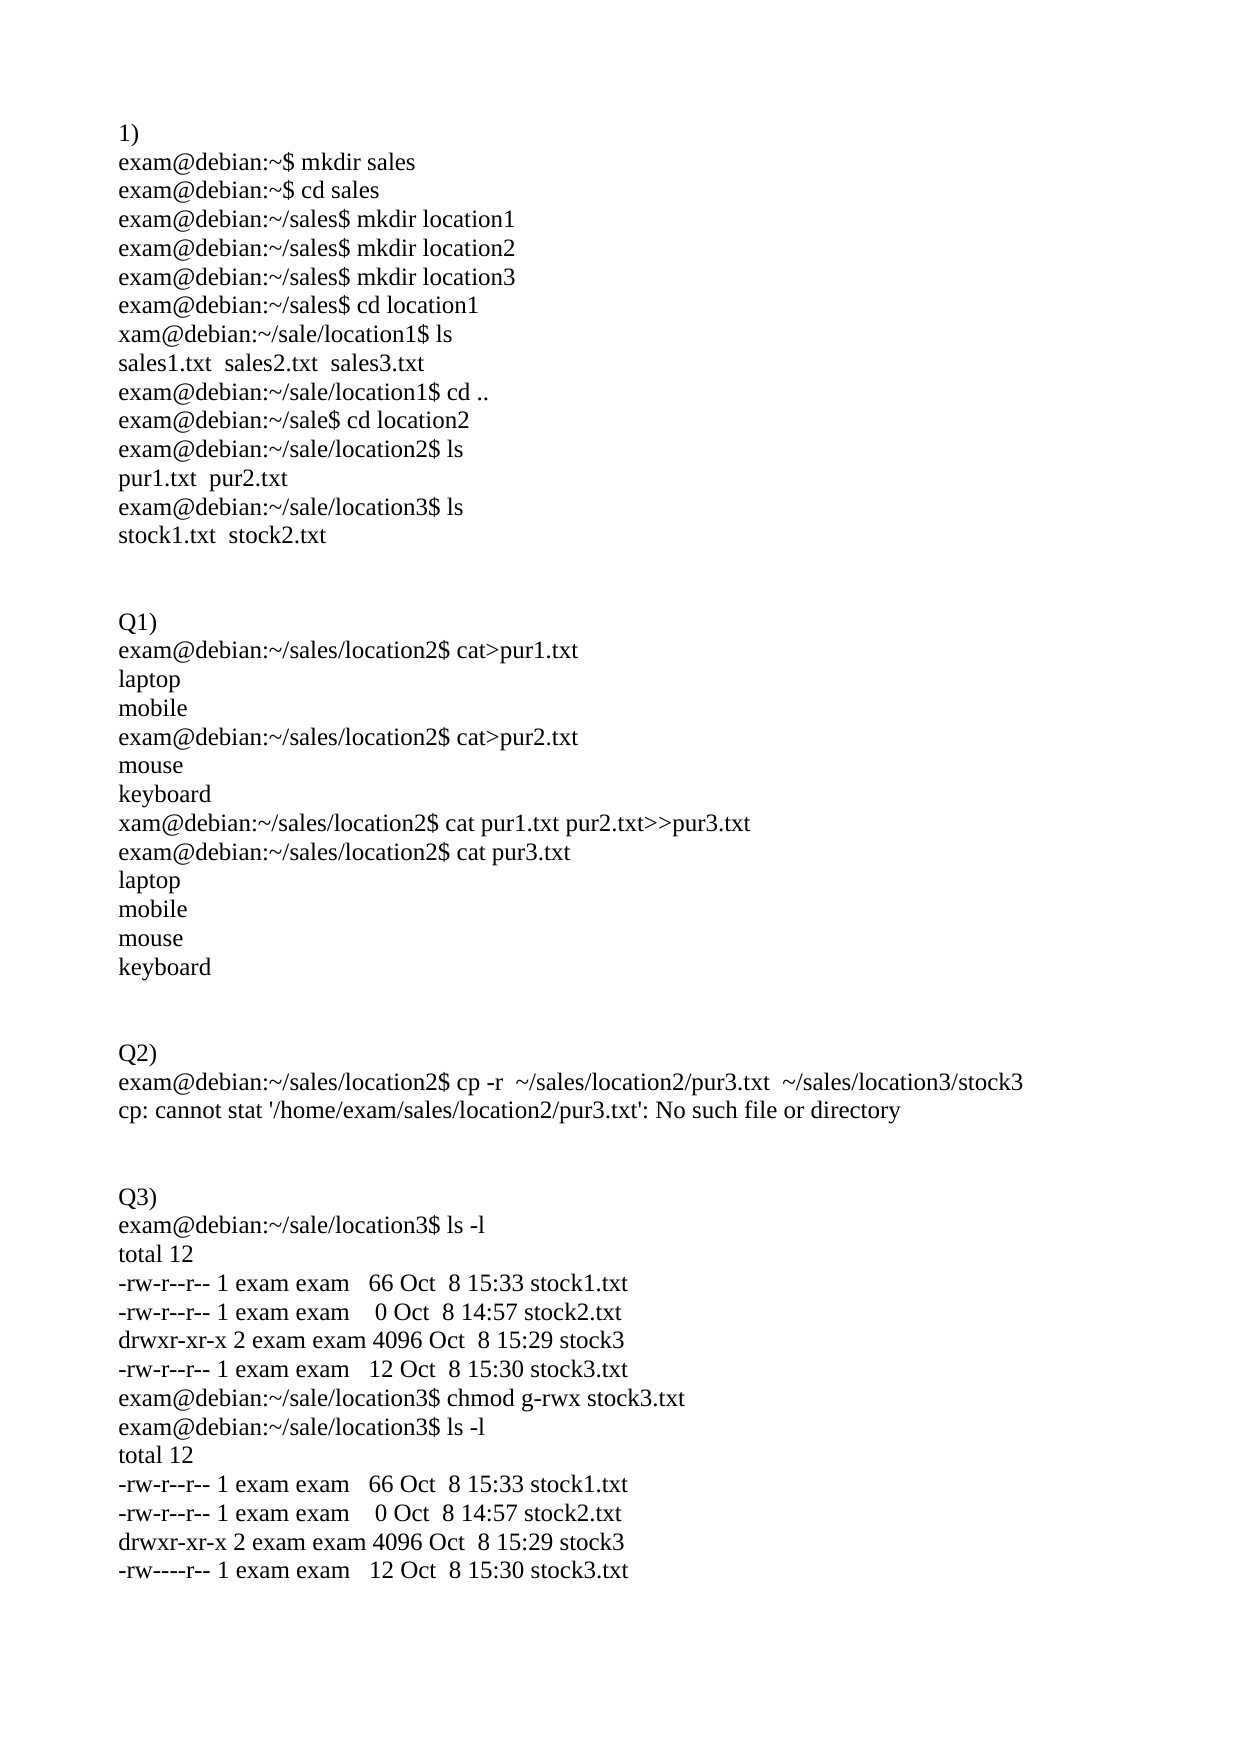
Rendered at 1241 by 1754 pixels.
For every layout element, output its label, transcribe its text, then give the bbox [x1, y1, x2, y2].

text exam@debian:~$ mkdir sales [118, 147, 1122, 176]
text -rw-r--r-- 1 exam exam 0 Oct 8 14:57 stock2.txt [118, 1297, 1122, 1326]
text exam@debian:~/sales$ mkdir location3 [118, 262, 1122, 291]
text -rw-r--r-- 1 exam exam 12 Oct 8 15:30 stock3.txt [118, 1354, 1122, 1383]
text exam@debian:~/sales$ cd location1 [118, 291, 1122, 319]
text exam@debian:~/sale/location3$ ls [118, 492, 1122, 521]
text keyboard [118, 952, 1122, 981]
text sales1.txt sales2.txt sales3.txt [118, 348, 1122, 377]
text mouse [118, 923, 1122, 952]
text mobile [118, 894, 1122, 923]
text cp: cannot stat '/home/exam/sales/location2/pur3.txt': No such file or directory [118, 1096, 1122, 1124]
text 1) [118, 118, 1122, 147]
text drwxr-xr-x 2 exam exam 4096 Oct 8 15:29 stock3 [118, 1527, 1122, 1556]
text exam@debian:~/sale/location3$ ls -l [118, 1211, 1122, 1239]
text xam@debian:~/sales/location2$ cat pur1.txt pur2.txt>>pur3.txt [118, 808, 1122, 837]
text exam@debian:~/sale$ cd location2 [118, 406, 1122, 434]
text exam@debian:~/sales$ mkdir location1 [118, 204, 1122, 233]
text exam@debian:~/sale/location3$ chmod g-rwx stock3.txt [118, 1383, 1122, 1412]
text exam@debian:~/sales/location2$ cat pur3.txt [118, 837, 1122, 866]
text -rw-r--r-- 1 exam exam 0 Oct 8 14:57 stock2.txt [118, 1498, 1122, 1527]
text exam@debian:~/sales/location2$ cp -r ~/sales/location2/pur3.txt ~/sales/location3/stock3 [118, 1067, 1122, 1096]
text mouse [118, 751, 1122, 779]
text exam@debian:~/sale/location3$ ls -l [118, 1412, 1122, 1441]
text pur1.txt pur2.txt [118, 463, 1122, 492]
text xam@debian:~/sale/location1$ ls [118, 319, 1122, 348]
text laptop [118, 866, 1122, 894]
text total 12 [118, 1239, 1122, 1268]
text exam@debian:~/sales/location2$ cat>pur1.txt [118, 636, 1122, 664]
text total 12 [118, 1441, 1122, 1469]
text keyboard [118, 779, 1122, 808]
text exam@debian:~/sales$ mkdir location2 [118, 233, 1122, 262]
text -rw-r--r-- 1 exam exam 66 Oct 8 15:33 stock1.txt [118, 1469, 1122, 1498]
text laptop [118, 664, 1122, 693]
text exam@debian:~/sale/location1$ cd .. [118, 377, 1122, 406]
text stock1.txt stock2.txt [118, 521, 1122, 549]
text -rw-r--r-- 1 exam exam 66 Oct 8 15:33 stock1.txt [118, 1268, 1122, 1297]
text drwxr-xr-x 2 exam exam 4096 Oct 8 15:29 stock3 [118, 1326, 1122, 1354]
text exam@debian:~/sales/location2$ cat>pur2.txt [118, 722, 1122, 751]
text mobile [118, 693, 1122, 722]
text Q3) [118, 1182, 1122, 1211]
text Q2) [118, 1038, 1122, 1067]
text exam@debian:~$ cd sales [118, 176, 1122, 204]
text -rw----r-- 1 exam exam 12 Oct 8 15:30 stock3.txt [118, 1556, 1122, 1584]
text exam@debian:~/sale/location2$ ls [118, 434, 1122, 463]
text Q1) [118, 607, 1122, 636]
